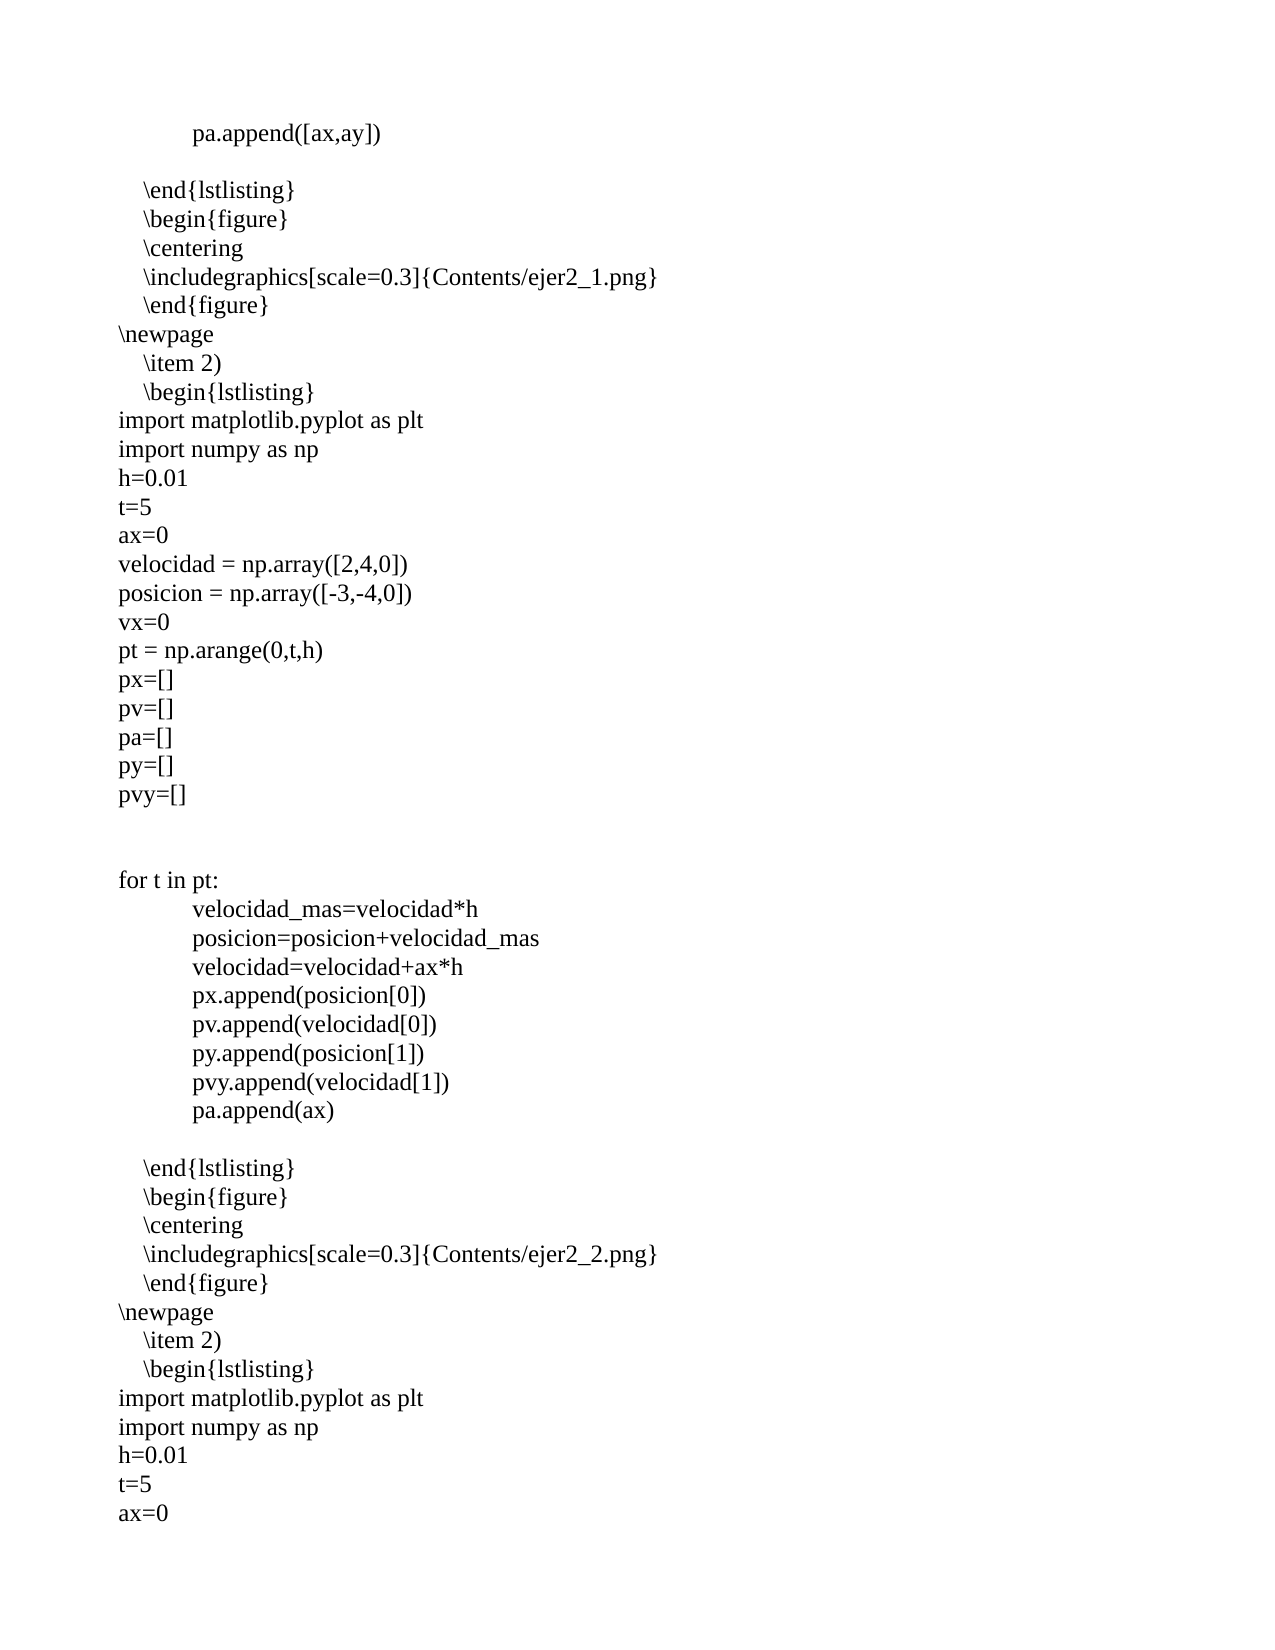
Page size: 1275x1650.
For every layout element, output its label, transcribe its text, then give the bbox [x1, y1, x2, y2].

text \begin{lstlisting} [118, 377, 1157, 406]
text import matplotlib.pyplot as plt [118, 1383, 1157, 1412]
text pa.append(ax) [118, 1096, 1157, 1124]
text velocidad=velocidad+ax*h [118, 952, 1157, 981]
text \end{figure} [118, 1268, 1157, 1297]
text \centering [118, 233, 1157, 262]
text import matplotlib.pyplot as plt [118, 406, 1157, 434]
text \includegraphics[scale=0.3]{Contents/ejer2_1.png} [118, 262, 1157, 291]
text t=5 [118, 1469, 1157, 1498]
text \newpage [118, 319, 1157, 348]
text ax=0 [118, 1498, 1157, 1527]
text t=5 [118, 492, 1157, 521]
text pt = np.arange(0,t,h) [118, 636, 1157, 664]
text pa.append([ax,ay]) [118, 118, 1157, 147]
text import numpy as np [118, 1412, 1157, 1441]
text \end{lstlisting} [118, 176, 1157, 204]
text \item 2) [118, 1326, 1157, 1354]
text \end{figure} [118, 291, 1157, 319]
text pv=[] [118, 693, 1157, 722]
text ax=0 [118, 521, 1157, 549]
text velocidad_mas=velocidad*h [118, 894, 1157, 923]
text \begin{figure} [118, 1182, 1157, 1211]
text for t in pt: [118, 866, 1157, 894]
text \centering [118, 1211, 1157, 1239]
text px=[] [118, 664, 1157, 693]
text py=[] [118, 751, 1157, 779]
text \item 2) [118, 348, 1157, 377]
text h=0.01 [118, 463, 1157, 492]
text \begin{figure} [118, 204, 1157, 233]
text px.append(posicion[0]) [118, 981, 1157, 1009]
text pv.append(velocidad[0]) [118, 1009, 1157, 1038]
text py.append(posicion[1]) [118, 1038, 1157, 1067]
text h=0.01 [118, 1441, 1157, 1469]
text import numpy as np [118, 434, 1157, 463]
text pvy=[] [118, 779, 1157, 808]
text posicion=posicion+velocidad_mas [118, 923, 1157, 952]
text posicion = np.array([-3,-4,0]) [118, 578, 1157, 607]
text pa=[] [118, 722, 1157, 751]
text \newpage [118, 1297, 1157, 1326]
text \includegraphics[scale=0.3]{Contents/ejer2_2.png} [118, 1239, 1157, 1268]
text \begin{lstlisting} [118, 1354, 1157, 1383]
text pvy.append(velocidad[1]) [118, 1067, 1157, 1096]
text velocidad = np.array([2,4,0]) [118, 549, 1157, 578]
text vx=0 [118, 607, 1157, 636]
text \end{lstlisting} [118, 1153, 1157, 1182]
